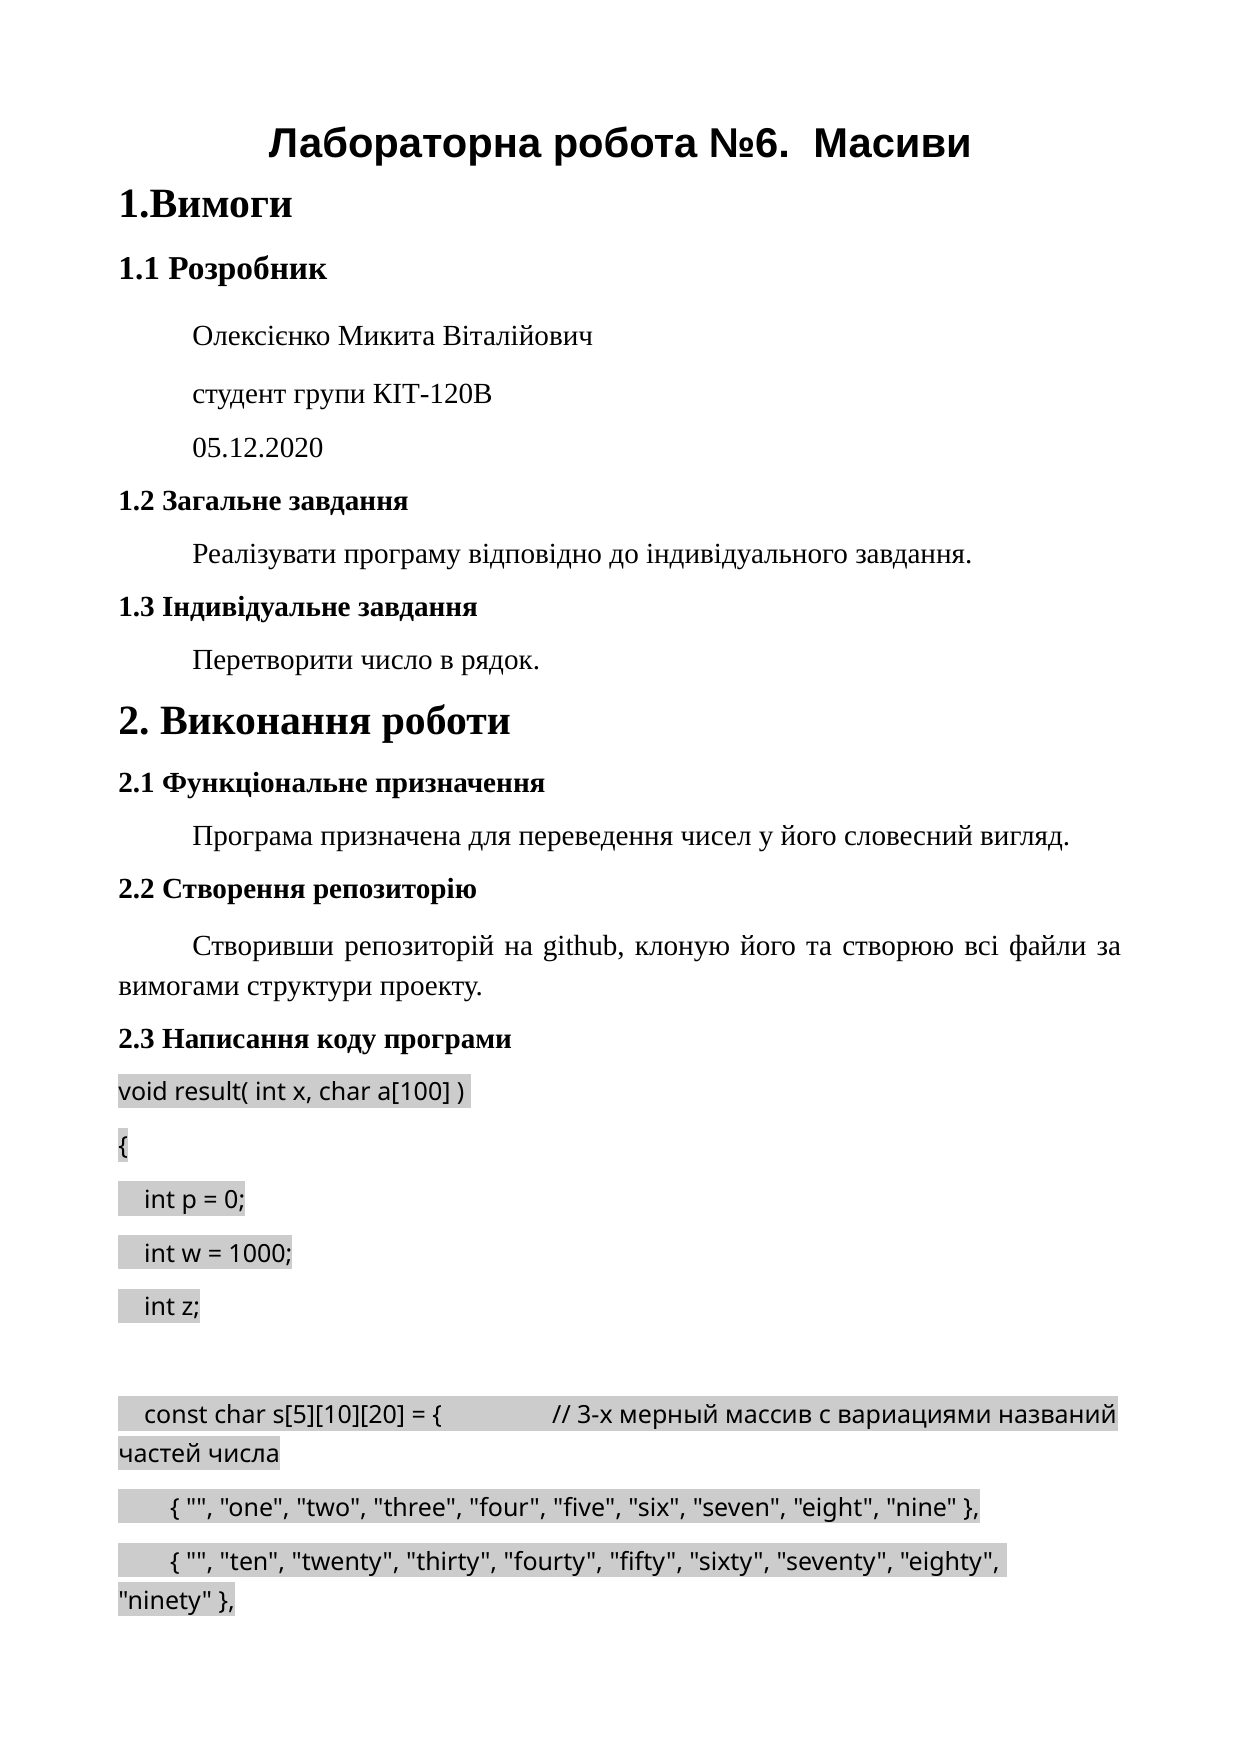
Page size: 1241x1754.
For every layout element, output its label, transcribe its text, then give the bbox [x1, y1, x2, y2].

text { "", "one", "two", "three", "four", "five", "six", "seven", "eight", "nine" }, [118, 1489, 1122, 1523]
text студент групи КІТ-120В [118, 377, 1122, 410]
text 2. Виконання роботи [118, 695, 1122, 743]
text { "", "ten", "twenty", "thirty", "fourty", "fifty", "sixty", "seventy", "eighty", "ninety" }, [118, 1543, 1122, 1616]
text Програма призначена для переведення чисел у його словесний вигляд. [118, 818, 1122, 852]
text 2.3 Написання коду програми [118, 1021, 1122, 1054]
text 2.1 Функціональне призначення [118, 765, 1122, 798]
text { [118, 1128, 1122, 1162]
text 1.2 Загальне завдання [118, 483, 1122, 516]
text 05.12.2020 [118, 430, 1122, 463]
text Перетворити число в рядок. [118, 642, 1122, 676]
text int z; [118, 1289, 1122, 1323]
text 1.3 Індивідуальне завдання [118, 589, 1122, 623]
text 1.Вимоги [118, 178, 1122, 226]
text Реалізувати програму відповідно до індивідуального завдання. [118, 536, 1122, 569]
text void result( int x, char a[100] ) [118, 1074, 1122, 1108]
title Лабораторна робота №6. Масиви [118, 118, 1122, 166]
text const char s[5][10][20] = { // 3-х мерный массив с вариациями названий частей числа [118, 1396, 1122, 1470]
text Створивши репозиторій на github, клоную його та створюю всі файли за вимогами структури проекту. [118, 924, 1122, 1001]
text Олексієнко Микита Віталійович [118, 307, 1122, 355]
text 1.1 Розробник [118, 248, 1122, 287]
text int p = 0; [118, 1181, 1122, 1216]
text 2.2 Створення репозиторію [118, 871, 1122, 905]
text int w = 1000; [118, 1235, 1122, 1269]
